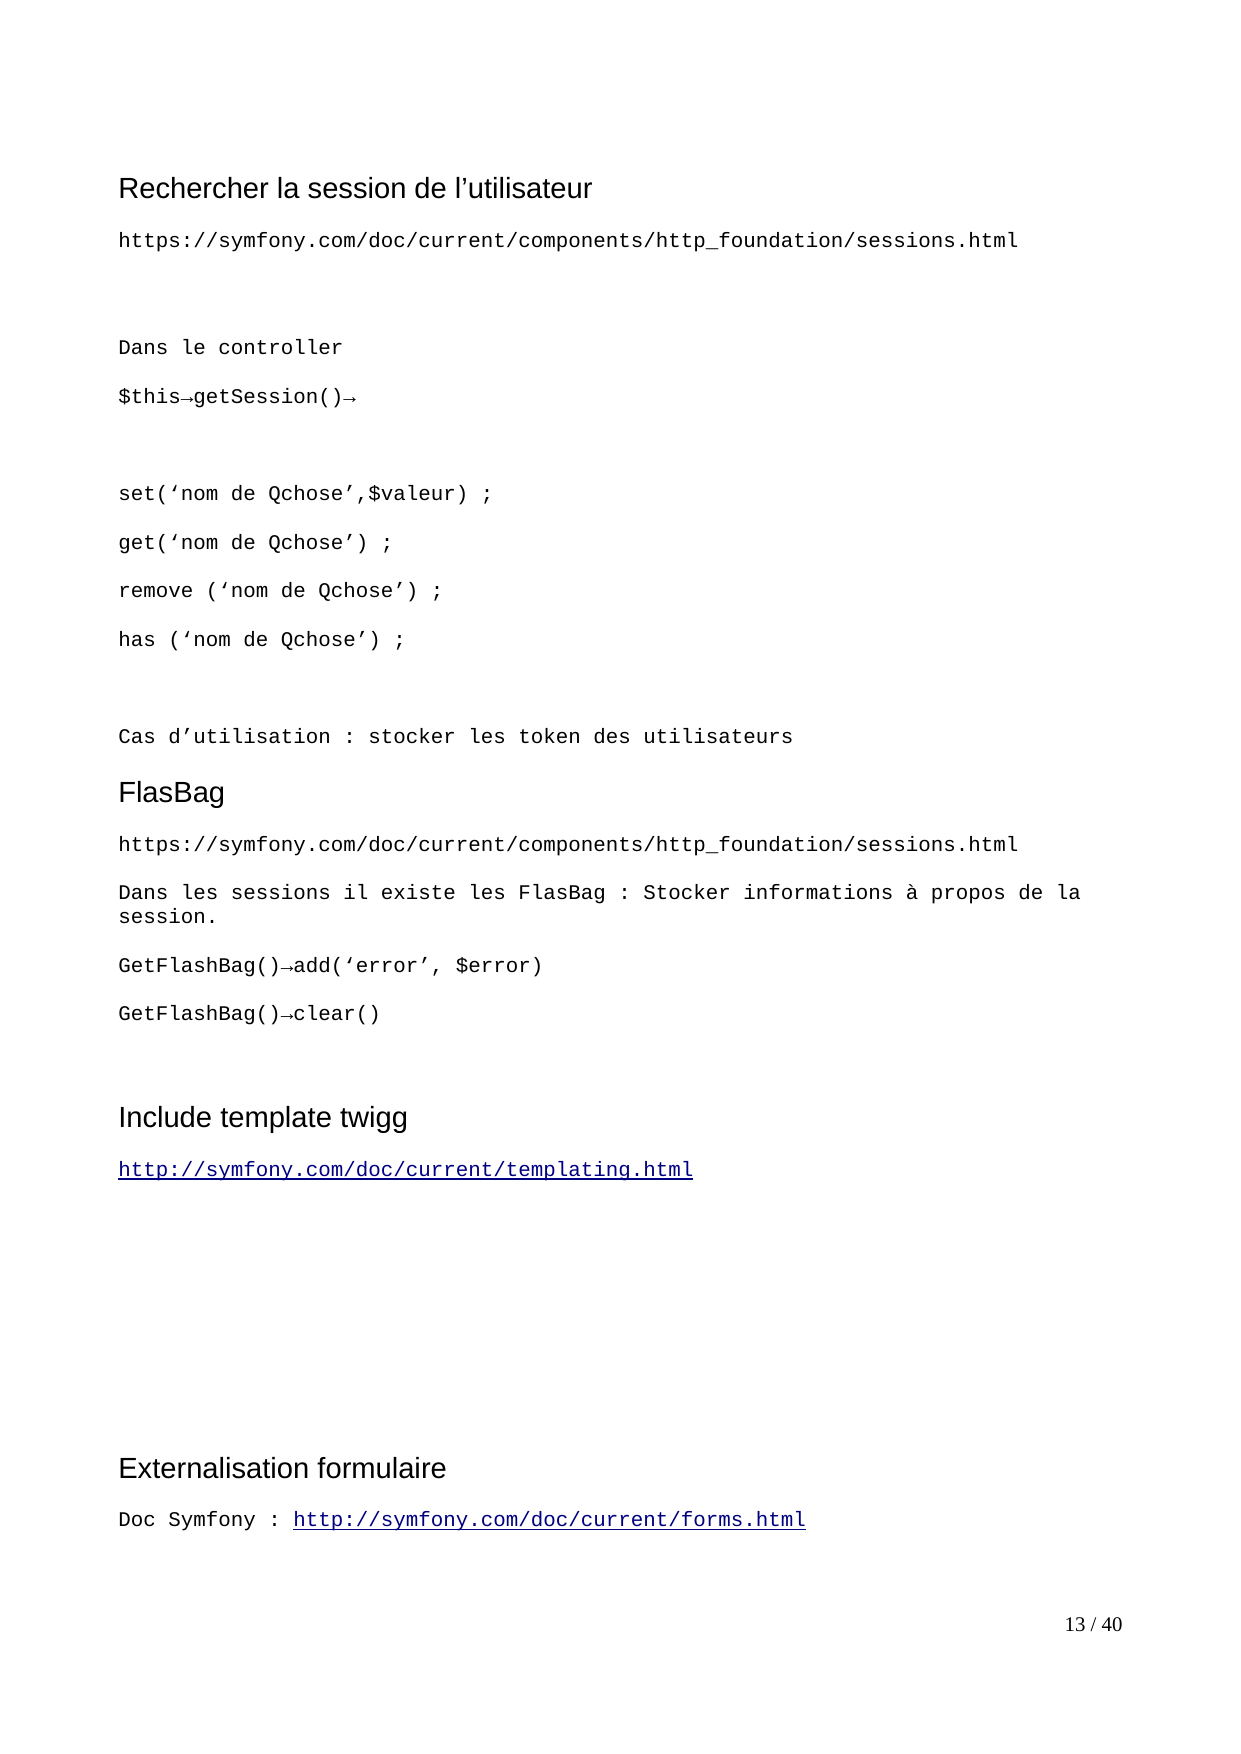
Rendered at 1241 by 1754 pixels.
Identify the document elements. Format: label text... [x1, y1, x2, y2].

subtitle has (‘nom de Qchose’) ; [118, 629, 1122, 653]
subtitle GetFlashBag()→clear() [118, 1003, 1122, 1027]
subtitle Cas d’utilisation : stocker les token des utilisateurs [118, 726, 1122, 750]
subtitle GetFlashBag()→add(‘error’, $error) [118, 954, 1122, 978]
subtitle https://symfony.com/doc/current/components/http_foundation/sessions.html [118, 834, 1122, 857]
subtitle Externalisation formulaire [118, 1451, 1122, 1484]
subtitle Rechercher la session de l’utilisateur [118, 172, 1122, 205]
subtitle Doc Symfony : http://symfony.com/doc/current/forms.html [118, 1509, 1122, 1533]
subtitle get(‘nom de Qchose’) ; [118, 532, 1122, 556]
subtitle Dans le controller [118, 337, 1122, 361]
subtitle http://symfony.com/doc/current/templating.html [118, 1159, 1122, 1183]
subtitle Include template twigg [118, 1101, 1122, 1134]
subtitle set(‘nom de Qchose’,$valeur) ; [118, 483, 1122, 507]
subtitle $this→getSession()→ [118, 386, 1122, 409]
subtitle https://symfony.com/doc/current/components/http_foundation/sessions.html [118, 230, 1122, 254]
subtitle remove (‘nom de Qchose’) ; [118, 581, 1122, 604]
subtitle Dans les sessions il existe les FlasBag : Stocker informations à propos de la session. [118, 882, 1122, 929]
subtitle FlasBag [118, 775, 1122, 809]
